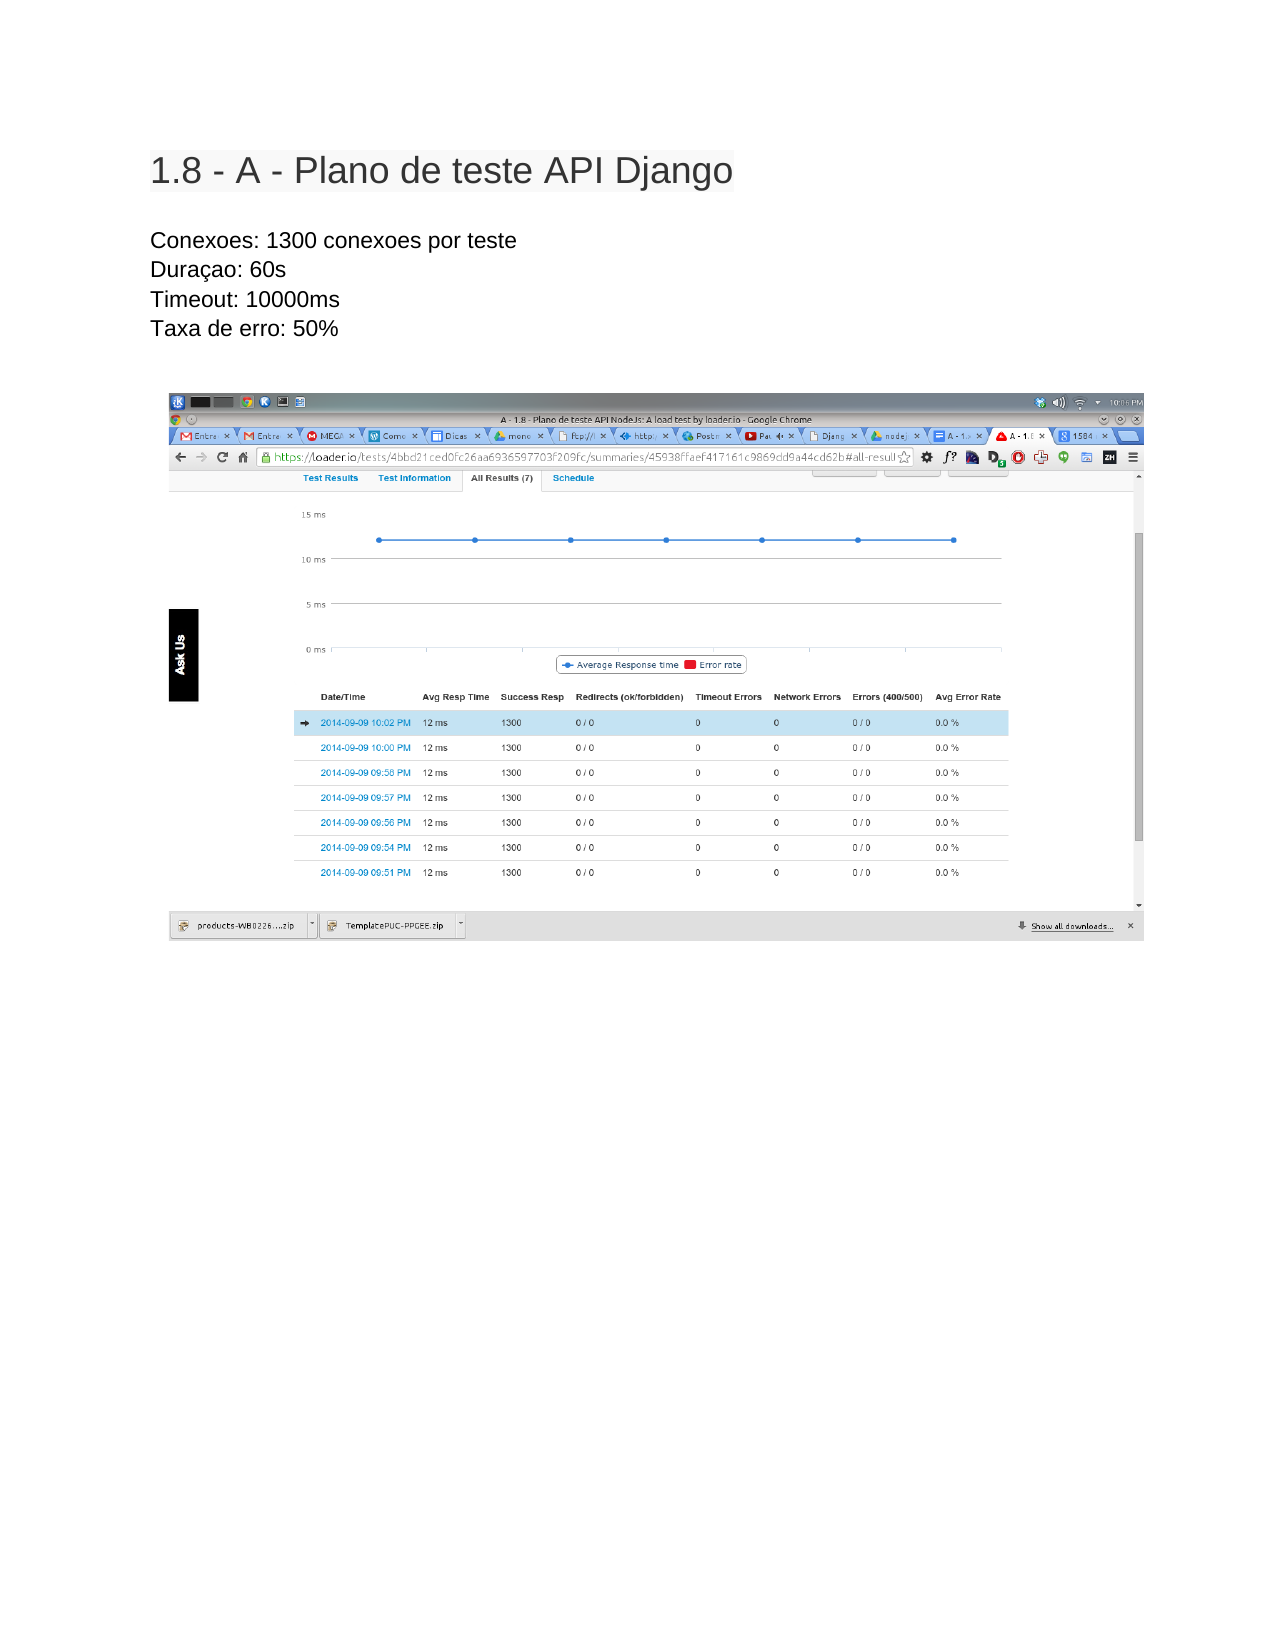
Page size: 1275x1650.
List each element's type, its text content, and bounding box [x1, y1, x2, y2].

text Conexoes: 1300 conexoes por teste [150, 227, 1125, 253]
text Timeout: 10000ms [150, 286, 1125, 312]
picture [168, 393, 1144, 941]
text Taxa de erro: 50% [150, 316, 1125, 341]
text 1.8 - A - Plano de teste API Django [150, 150, 1125, 192]
text Duraçao: 60s [150, 257, 1125, 282]
